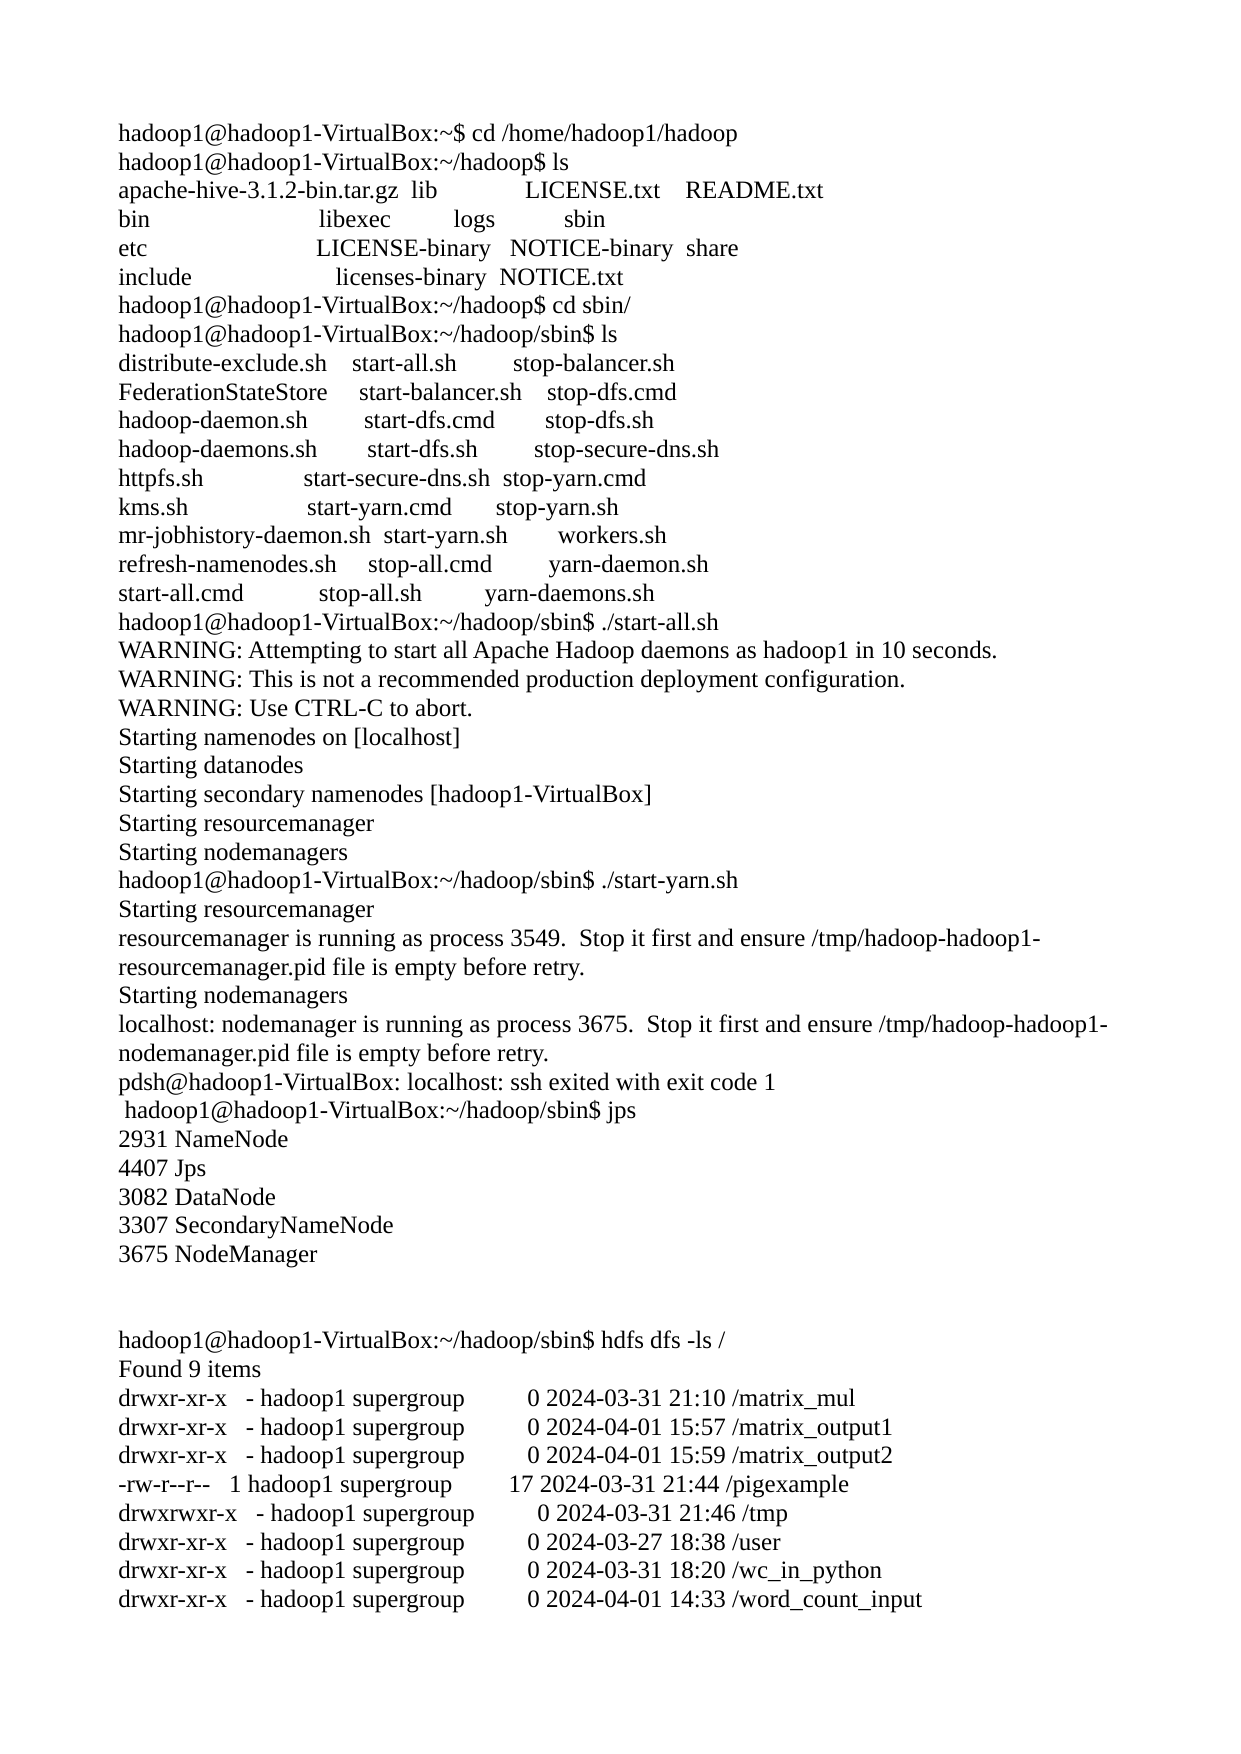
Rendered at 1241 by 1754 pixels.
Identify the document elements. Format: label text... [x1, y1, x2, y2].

text drwxr-xr-x - hadoop1 supergroup 0 2024-04-01 15:57 /matrix_output1 [118, 1412, 1122, 1441]
text hadoop1@hadoop1-VirtualBox:~/hadoop/sbin$ jps [118, 1096, 1122, 1124]
text drwxr-xr-x - hadoop1 supergroup 0 2024-03-31 18:20 /wc_in_python [118, 1556, 1122, 1584]
text start-all.cmd stop-all.sh yarn-daemons.sh [118, 578, 1122, 607]
text Starting resourcemanager [118, 808, 1122, 837]
text 3082 DataNode [118, 1182, 1122, 1211]
text hadoop-daemons.sh start-dfs.sh stop-secure-dns.sh [118, 434, 1122, 463]
text -rw-r--r-- 1 hadoop1 supergroup 17 2024-03-31 21:44 /pigexample [118, 1469, 1122, 1498]
text drwxr-xr-x - hadoop1 supergroup 0 2024-03-31 21:10 /matrix_mul [118, 1383, 1122, 1412]
text drwxr-xr-x - hadoop1 supergroup 0 2024-04-01 15:59 /matrix_output2 [118, 1441, 1122, 1469]
text Starting nodemanagers [118, 981, 1122, 1009]
text apache-hive-3.1.2-bin.tar.gz lib LICENSE.txt README.txt [118, 176, 1122, 204]
text kms.sh start-yarn.cmd stop-yarn.sh [118, 492, 1122, 521]
text hadoop-daemon.sh start-dfs.cmd stop-dfs.sh [118, 406, 1122, 434]
text Starting datanodes [118, 751, 1122, 779]
text bin libexec logs sbin [118, 204, 1122, 233]
text Starting nodemanagers [118, 837, 1122, 866]
text Starting resourcemanager [118, 894, 1122, 923]
text FederationStateStore start-balancer.sh stop-dfs.cmd [118, 377, 1122, 406]
text Found 9 items [118, 1354, 1122, 1383]
text drwxrwxr-x - hadoop1 supergroup 0 2024-03-31 21:46 /tmp [118, 1498, 1122, 1527]
text localhost: nodemanager is running as process 3675. Stop it first and ensure /tmp/hadoop-hadoop1-nodemanager.pid file is empty before retry. [118, 1009, 1122, 1067]
text WARNING: Attempting to start all Apache Hadoop daemons as hadoop1 in 10 seconds. [118, 636, 1122, 664]
text refresh-namenodes.sh stop-all.cmd yarn-daemon.sh [118, 549, 1122, 578]
text drwxr-xr-x - hadoop1 supergroup 0 2024-04-01 14:33 /word_count_input [118, 1584, 1122, 1613]
text distribute-exclude.sh start-all.sh stop-balancer.sh [118, 348, 1122, 377]
text Starting secondary namenodes [hadoop1-VirtualBox] [118, 779, 1122, 808]
text hadoop1@hadoop1-VirtualBox:~/hadoop$ ls [118, 147, 1122, 176]
text hadoop1@hadoop1-VirtualBox:~/hadoop/sbin$ ls [118, 319, 1122, 348]
text 3675 NodeManager [118, 1239, 1122, 1268]
text hadoop1@hadoop1-VirtualBox:~/hadoop$ cd sbin/ [118, 291, 1122, 319]
text hadoop1@hadoop1-VirtualBox:~/hadoop/sbin$ ./start-yarn.sh [118, 866, 1122, 894]
text drwxr-xr-x - hadoop1 supergroup 0 2024-03-27 18:38 /user [118, 1527, 1122, 1556]
text 2931 NameNode [118, 1124, 1122, 1153]
text etc LICENSE-binary NOTICE-binary share [118, 233, 1122, 262]
text 4407 Jps [118, 1153, 1122, 1182]
text hadoop1@hadoop1-VirtualBox:~$ cd /home/hadoop1/hadoop [118, 118, 1122, 147]
text WARNING: This is not a recommended production deployment configuration. [118, 664, 1122, 693]
text 3307 SecondaryNameNode [118, 1211, 1122, 1239]
text resourcemanager is running as process 3549. Stop it first and ensure /tmp/hadoop-hadoop1-resourcemanager.pid file is empty before retry. [118, 923, 1122, 981]
text hadoop1@hadoop1-VirtualBox:~/hadoop/sbin$ hdfs dfs -ls / [118, 1326, 1122, 1354]
text Starting namenodes on [localhost] [118, 722, 1122, 751]
text include licenses-binary NOTICE.txt [118, 262, 1122, 291]
text httpfs.sh start-secure-dns.sh stop-yarn.cmd [118, 463, 1122, 492]
text pdsh@hadoop1-VirtualBox: localhost: ssh exited with exit code 1 [118, 1067, 1122, 1096]
text WARNING: Use CTRL-C to abort. [118, 693, 1122, 722]
text hadoop1@hadoop1-VirtualBox:~/hadoop/sbin$ ./start-all.sh [118, 607, 1122, 636]
text mr-jobhistory-daemon.sh start-yarn.sh workers.sh [118, 521, 1122, 549]
